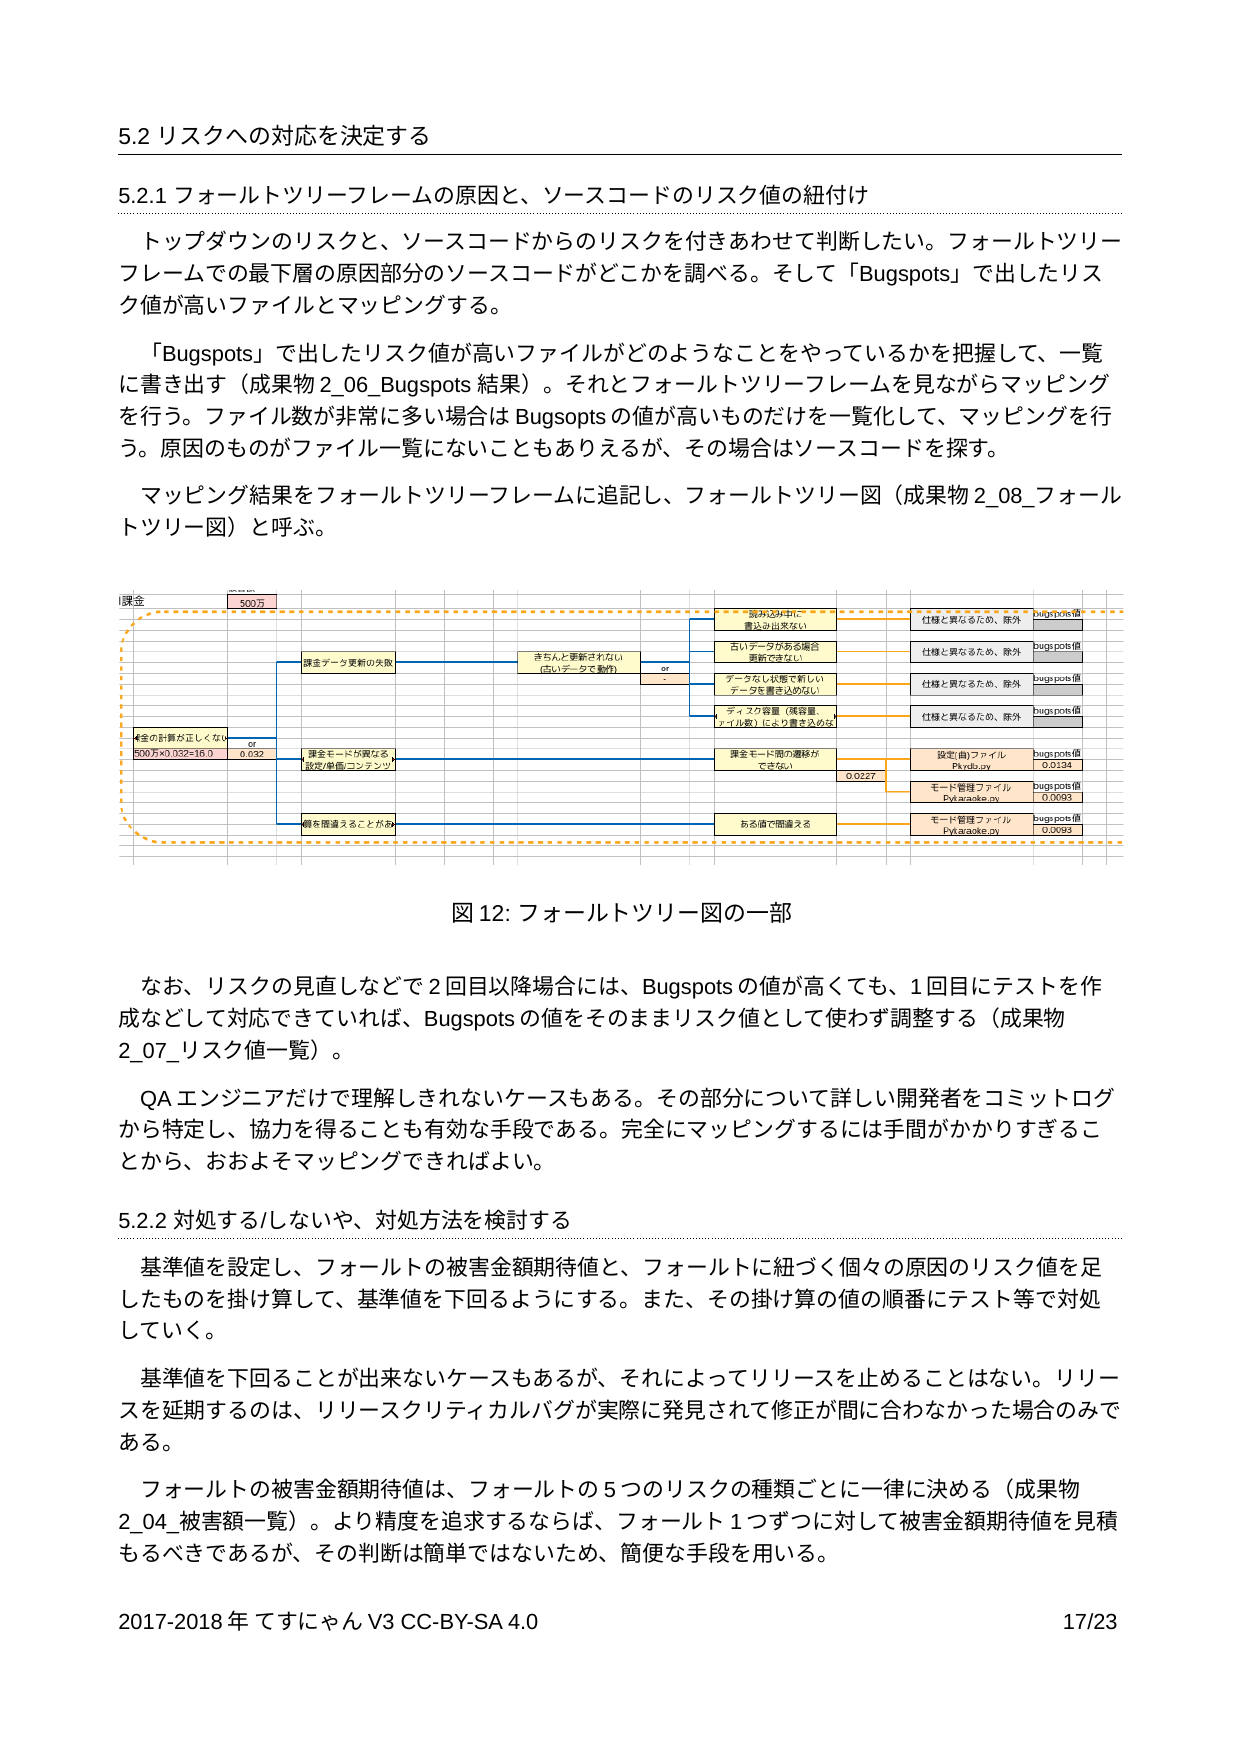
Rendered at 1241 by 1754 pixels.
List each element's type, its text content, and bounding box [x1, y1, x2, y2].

text 基準値を下回ることが出来ないケースもあるが、それによってリリースを止めることはない。リリースを延期するのは、リリースクリティカルバグが実際に発見されて修正が間に合わなかった場合のみである。 [118, 1361, 1122, 1456]
text トップダウンのリスクと、ソースコードからのリスクを付きあわせて判断したい。フォールトツリーフレームでの最下層の原因部分のソースコードがどこかを調べる。そして「Bugspots」で出したリスク値が高いファイルとマッピングする。 [118, 224, 1122, 319]
text 基準値を設定し、フォールトの被害金額期待値と、フォールトに紐づく個々の原因のリスク値を足したものを掛け算して、基準値を下回るようにする。また、その掛け算の値の順番にテスト等で対処していく。 [118, 1250, 1122, 1345]
subtitle 対処する/しないや、対処方法を検討する [118, 1203, 1122, 1238]
text なお、リスクの見直しなどで2回目以降場合には、Bugspotsの値が高くても、1回目にテストを作成などして対応できていれば、Bugspotsの値をそのままリスク値として使わず調整する（成果物2_07_リスク値一覧）。 [118, 969, 1122, 1064]
picture [119, 590, 1124, 865]
text マッピング結果をフォールトツリーフレームに追記し、フォールトツリー図（成果物2_08_フォールトツリー図）と呼ぶ。 [118, 478, 1122, 542]
text QAエンジニアだけで理解しきれないケースもある。その部分について詳しい開発者をコミットログから特定し、協力を得ることも有効な手段である。完全にマッピングするには手間がかかりすぎることから、おおよそマッピングできればよい。 [118, 1081, 1122, 1176]
text フォールトの被害金額期待値は、フォールトの5つのリスクの種類ごとに一律に決める（成果物2_04_被害額一覧）。より精度を追求するならば、フォールト1つずつに対して被害金額期待値を見積もるべきであるが、その判断は簡単ではないため、簡便な手段を用いる。 [118, 1472, 1122, 1567]
text 図 12: フォールトツリー図の一部 [99, 894, 1144, 928]
text 「Bugspots」で出したリスク値が高いファイルがどのようなことをやっているかを把握して、一覧に書き出す（成果物2_06_Bugspots 結果）。それとフォールトツリーフレームを見ながらマッピングを行う。ファイル数が非常に多い場合はBugsoptsの値が高いものだけを一覧化して、マッピングを行う。原因のものがファイル一覧にないこともありえるが、その場合はソースコードを探す。 [118, 336, 1122, 462]
subtitle リスクへの対応を決定する [118, 118, 1122, 154]
subtitle フォールトツリーフレームの原因と、ソースコードのリスク値の紐付け [118, 178, 1122, 213]
